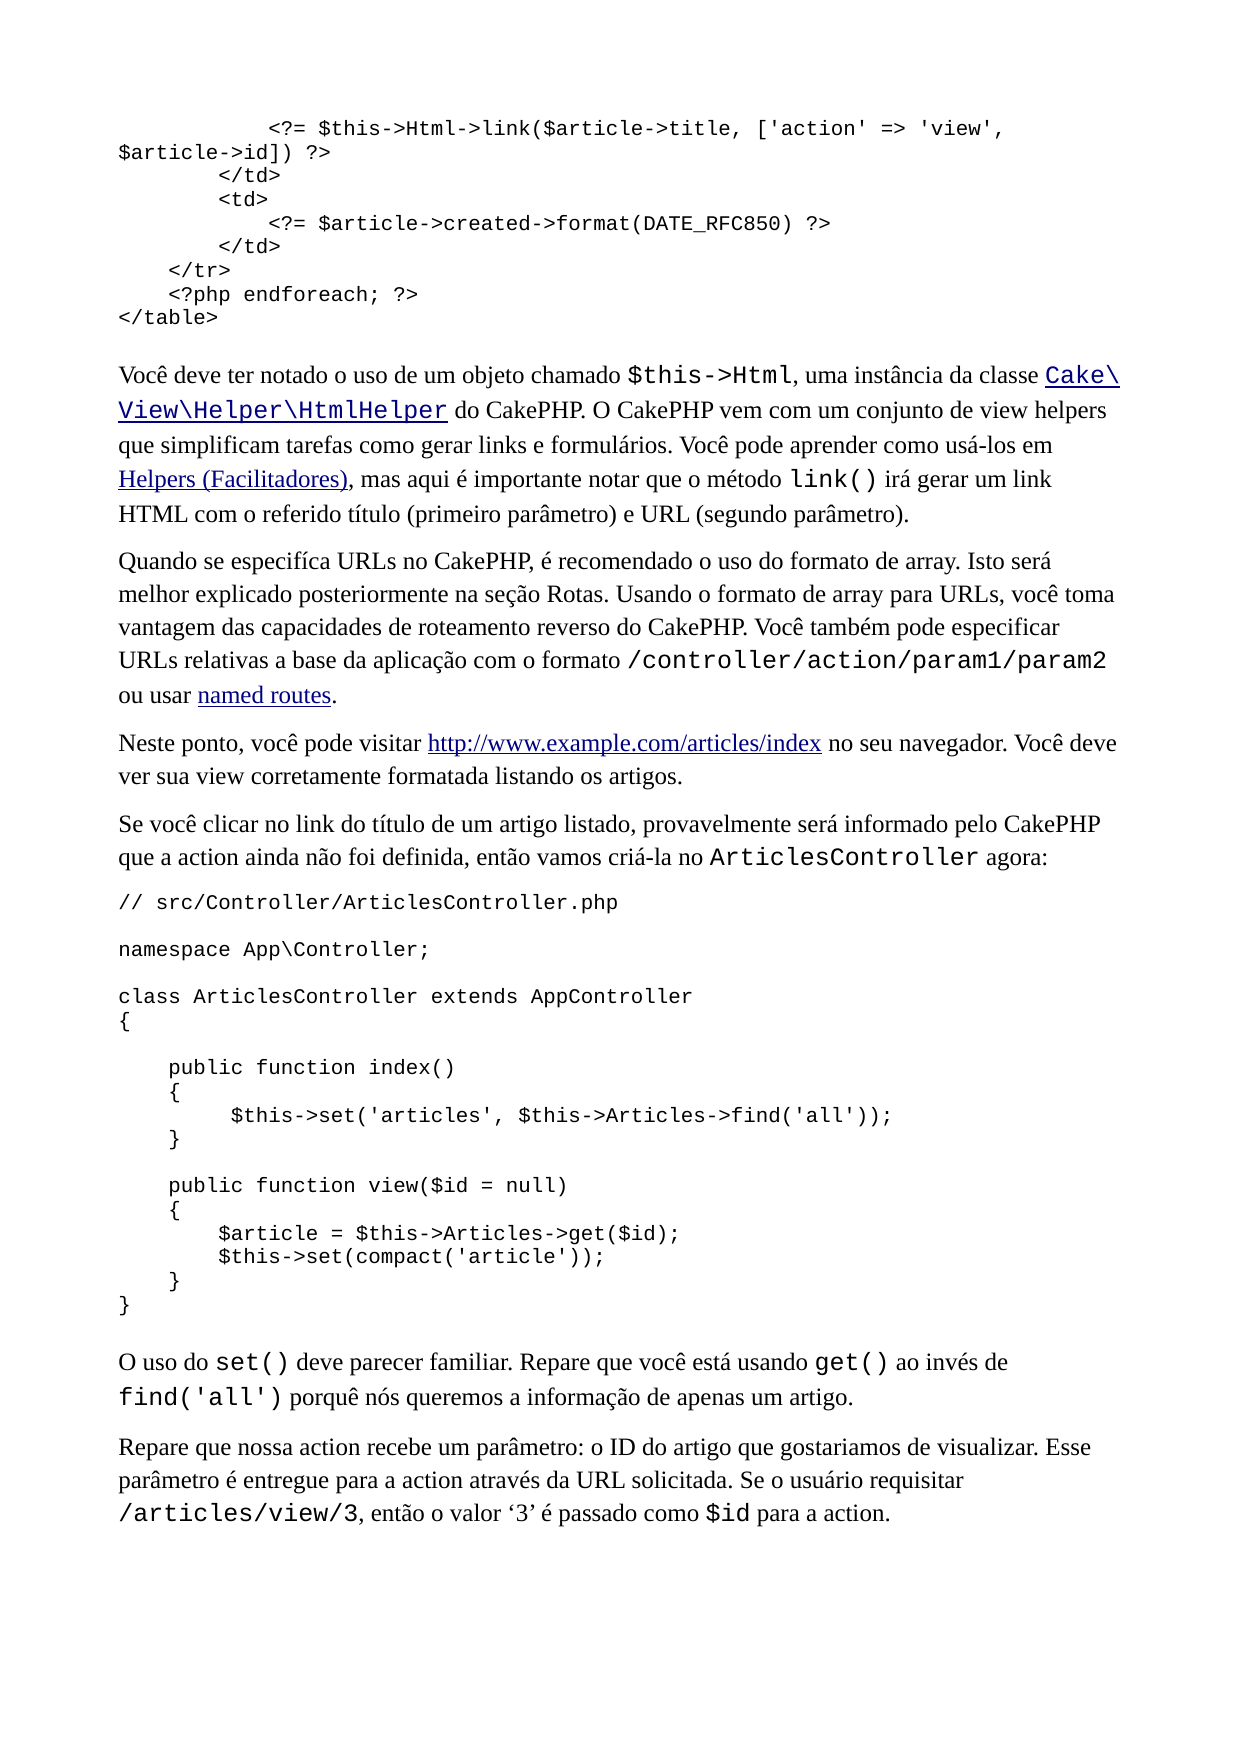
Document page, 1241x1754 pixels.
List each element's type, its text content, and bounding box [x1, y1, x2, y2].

text } [118, 1128, 1122, 1152]
text Repare que nossa action recebe um parâmetro: o ID do artigo que gostariamos de visualizar. Esse parâmetro é entregue para a action através da URL solicitada. Se o usuário requisitar /articles/view/3, então o valor ‘3’ é passado como $id para a action. [118, 1432, 1122, 1529]
text <?= $this->Html->link($article->title, ['action' => 'view', $article->id]) ?> [118, 118, 1122, 165]
text $this->set('articles', $this->Articles->find('all')); [118, 1104, 1122, 1128]
text <td> [118, 189, 1122, 213]
text $article = $this->Articles->get($id); [118, 1223, 1122, 1246]
text </td> [118, 165, 1122, 189]
text class ArticlesController extends AppController [118, 986, 1122, 1010]
text } [118, 1270, 1122, 1294]
text { [118, 1081, 1122, 1104]
text { [118, 1010, 1122, 1034]
text </table> [118, 307, 1122, 331]
text Você deve ter notado o uso de um objeto chamado $this->Html, uma instância da classe Cake\View\Helper\HtmlHelper do CakePHP. O CakePHP vem com um conjunto de view helpers que simplificam tarefas como gerar links e formulários. Você pode aprender como usá-los em Helpers (Facilitadores), mas aqui é importante notar que o método link() irá gerar um link HTML com o referido título (primeiro parâmetro) e URL (segundo parâmetro). [118, 360, 1122, 527]
text } [118, 1294, 1122, 1317]
text </td> [118, 236, 1122, 260]
text <?php endforeach; ?> [118, 284, 1122, 307]
text Neste ponto, você pode visitar http://www.example.com/articles/index no seu navegador. Você deve ver sua view corretamente formatada listando os artigos. [118, 728, 1122, 790]
text </tr> [118, 260, 1122, 284]
text public function view($id = null) [118, 1176, 1122, 1199]
text public function index() [118, 1057, 1122, 1081]
text $this->set(compact('article')); [118, 1246, 1122, 1270]
text <?= $article->created->format(DATE_RFC850) ?> [118, 213, 1122, 236]
text Se você clicar no link do título de um artigo listado, provavelmente será informado pelo CakePHP que a action ainda não foi definida, então vamos criá-la no ArticlesController agora: [118, 809, 1122, 873]
text Quando se especifíca URLs no CakePHP, é recomendado o uso do formato de array. Isto será melhor explicado posteriormente na seção Rotas. Usando o formato de array para URLs, você toma vantagem das capacidades de roteamento reverso do CakePHP. Você também pode especificar URLs relativas a base da aplicação com o formato /controller/action/param1/param2 ou usar named routes. [118, 546, 1122, 709]
text namespace App\Controller; [118, 939, 1122, 963]
text O uso do set() deve parecer familiar. Repare que você está usando get() ao invés de find('all') porquê nós queremos a informação de apenas um artigo. [118, 1347, 1122, 1413]
text // src/Controller/ArticlesController.php [118, 892, 1122, 915]
text { [118, 1199, 1122, 1223]
